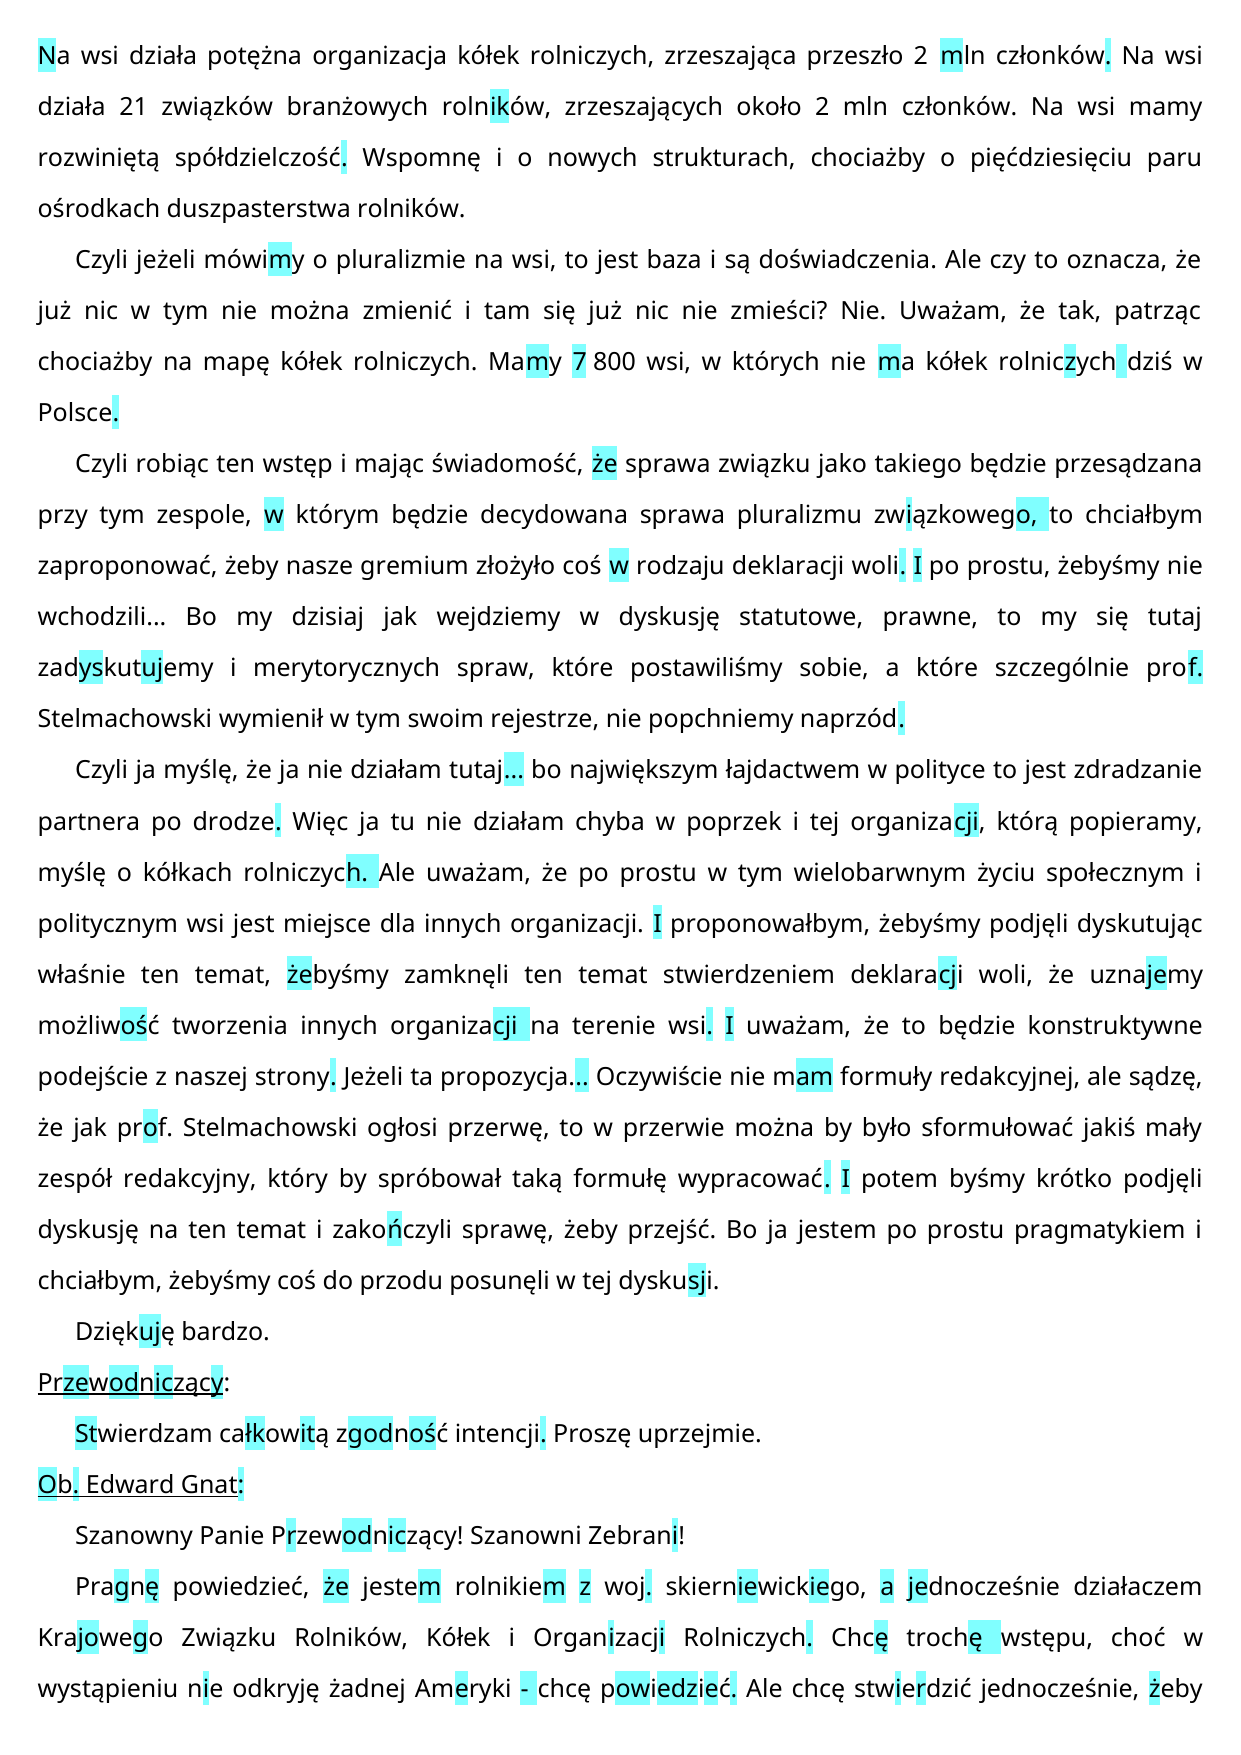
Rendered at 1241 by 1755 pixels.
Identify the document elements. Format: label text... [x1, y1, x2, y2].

text Ob. Edward Gnat: [37, 1467, 1203, 1501]
text Stwierdzam całkowitą zgodność intencji. Proszę uprzejmie. [37, 1416, 1203, 1450]
text Szanowny Panie Przewodniczący! Szanowni Zebrani! [37, 1518, 1203, 1552]
text Pragnę powiedzieć, że jestem rolnikiem z woj. skierniewickiego, a jednocześnie działaczem Krajowego Związku Rolników, Kółek i Organizacji Rolniczych. Chcę trochę wstępu, choć w wystąpieniu nie odkryję żadnej Ameryki - chcę powiedzieć. Ale chcę stwierdzić jednocześnie, żeby [37, 1569, 1203, 1705]
text Na wsi działa potężna organizacja kółek rolniczych, zrzeszająca przeszło 2 mln członków. Na wsi działa 21 związków branżowych rolników, zrzeszających około 2 mln członków. Na wsi mamy rozwiniętą spółdzielczość. Wspomnę i o nowych strukturach, chociażby o pięćdziesięciu paru ośrodkach duszpasterstwa rolników. [37, 37, 1203, 225]
text Czyli ja myślę, że ja nie działam tutaj... bo największym łajdactwem w polityce to jest zdradzanie partnera po drodze. Więc ja tu nie działam chyba w poprzek i tej organizacji, którą popieramy, myślę o kółkach rolniczych. Ale uważam, że po prostu w tym wielobarwnym życiu społecznym i politycznym wsi jest miejsce dla innych organizacji. I proponowałbym, żebyśmy podjęli dyskutując właśnie ten temat, żebyśmy zamknęli ten temat stwierdzeniem deklaracji woli, że uznajemy możliwość tworzenia innych organizacji na terenie wsi. I uważam, że to będzie konstruktywne podejście z naszej strony. Jeżeli ta propozycja... Oczywiście nie mam formuły redakcyjnej, ale sądzę, że jak prof. Stelmachowski ogłosi przerwę, to w przerwie można by było sformułować jakiś mały zespół redakcyjny, który by spróbował taką formułę wypracować. I potem byśmy krótko podjęli dyskusję na ten temat i zakończyli sprawę, żeby przejść. Bo ja jestem po prostu pragmatykiem i chciałbym, żebyśmy coś do przodu posunęli w tej dyskusji. [37, 752, 1203, 1297]
text Czyli robiąc ten wstęp i mając świadomość, że sprawa związku jako takiego będzie przesądzana przy tym zespole, w którym będzie decydowana sprawa pluralizmu związkowego, to chciałbym zaproponować, żeby nasze gremium złożyło coś w rodzaju deklaracji woli. I po prostu, żebyśmy nie wchodzili... Bo my dzisiaj jak wejdziemy w dyskusję statutowe, prawne, to my się tutaj zadyskutujemy i merytorycznych spraw, które postawiliśmy sobie, a które szczególnie prof. Stelmachowski wymienił w tym swoim rejestrze, nie popchniemy naprzód. [37, 446, 1203, 735]
text Czyli jeżeli mówimy o pluralizmie na wsi, to jest baza i są doświadczenia. Ale czy to oznacza, że już nic w tym nie można zmienić i tam się już nic nie zmieści? Nie. Uważam, że tak, patrząc chociażby na mapę kółek rolniczych. Mamy 7 800 wsi, w których nie ma kółek rolniczych dziś w Polsce. [37, 242, 1203, 429]
text Przewodniczący: [37, 1364, 1203, 1399]
text Dziękuję bardzo. [37, 1313, 1203, 1348]
